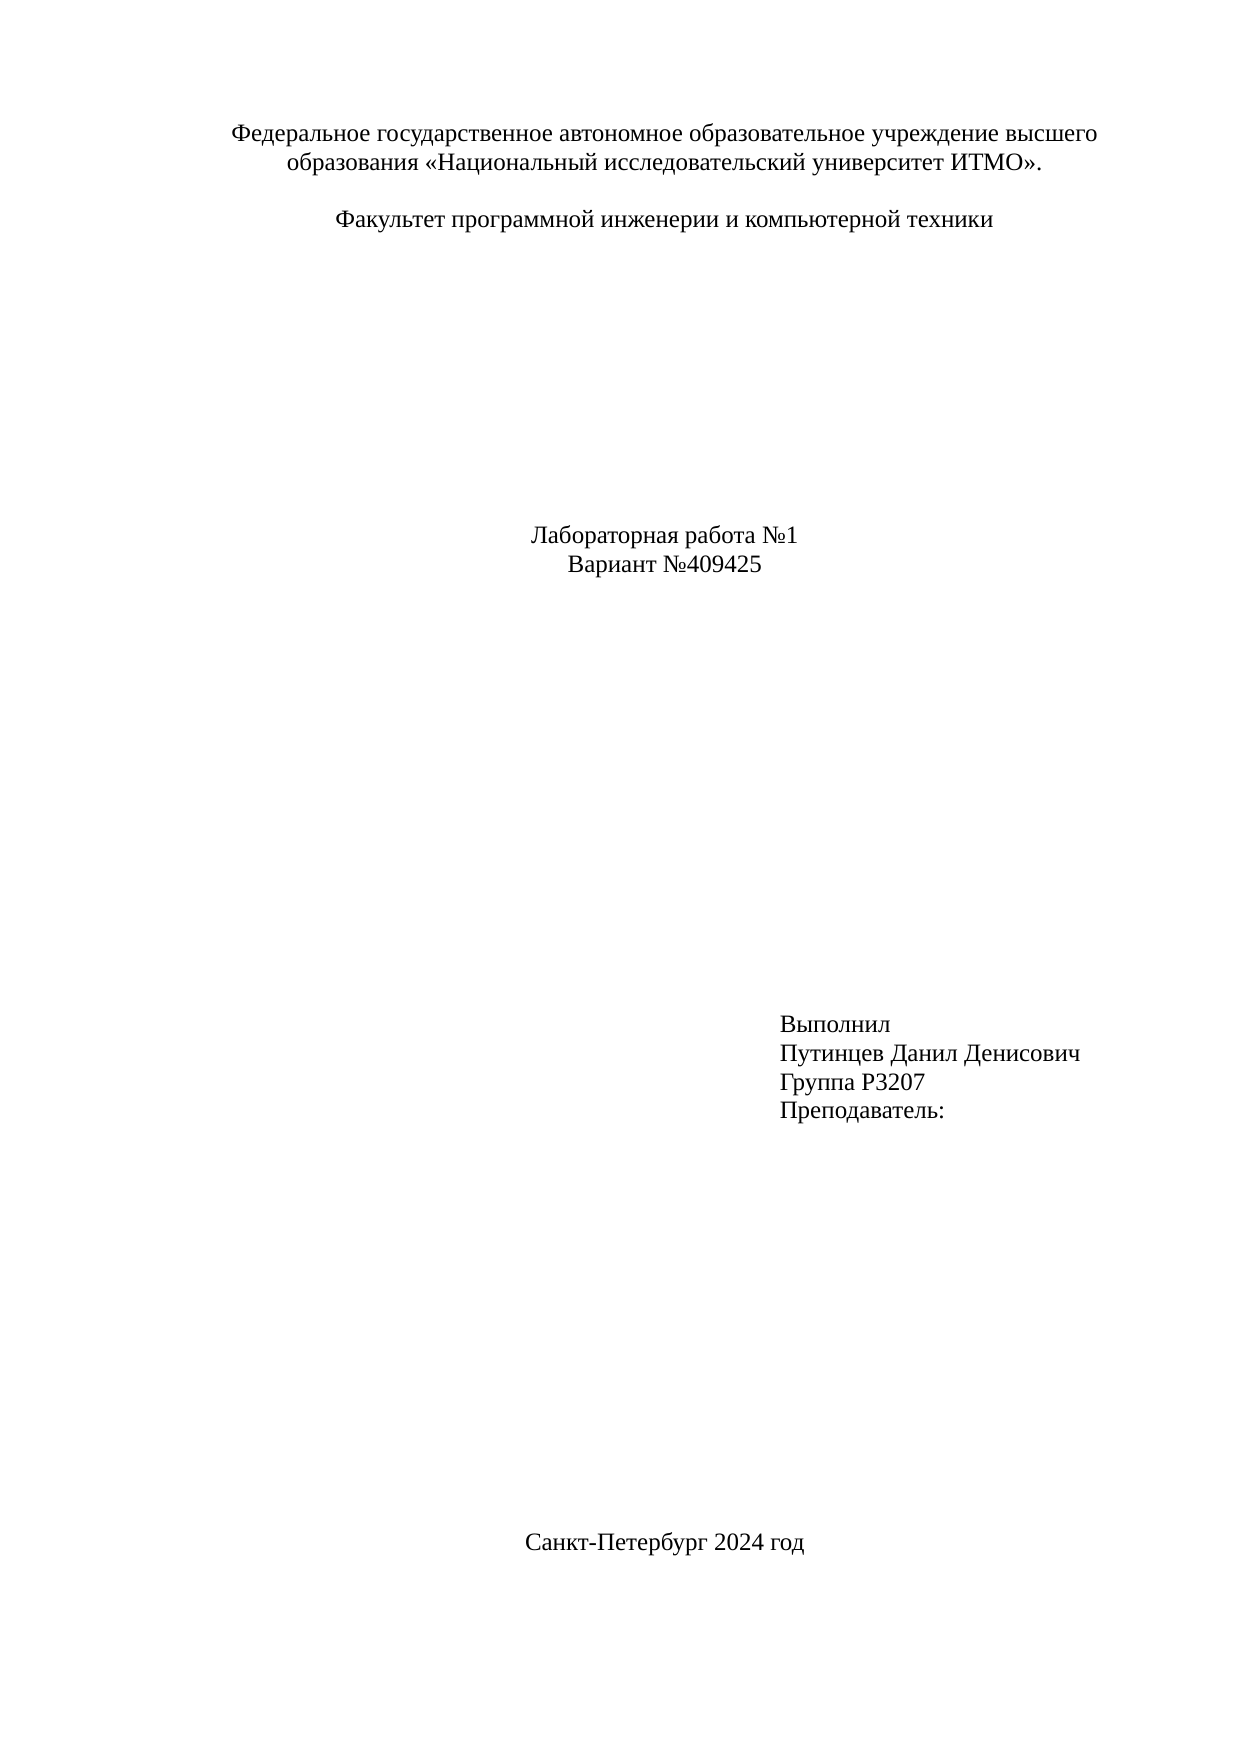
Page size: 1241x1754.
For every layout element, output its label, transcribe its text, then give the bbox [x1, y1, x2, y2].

text Выполнил [779, 1009, 1152, 1038]
text Лабораторная работа №1 [177, 521, 1152, 549]
text Преподаватель: [779, 1096, 1152, 1124]
text Федеральное государственное автономное образовательное учреждение высшего образования «Национальный исследовательский университет ИТМО». [177, 118, 1152, 176]
text Группа P3207 [779, 1067, 1152, 1096]
text Санкт-Петербург 2024 год [177, 1527, 1152, 1556]
text Вариант №409425 [177, 549, 1152, 578]
text Путинцев Данил Денисович [779, 1038, 1152, 1067]
text Факультет программной инженерии и компьютерной техники [177, 204, 1152, 233]
